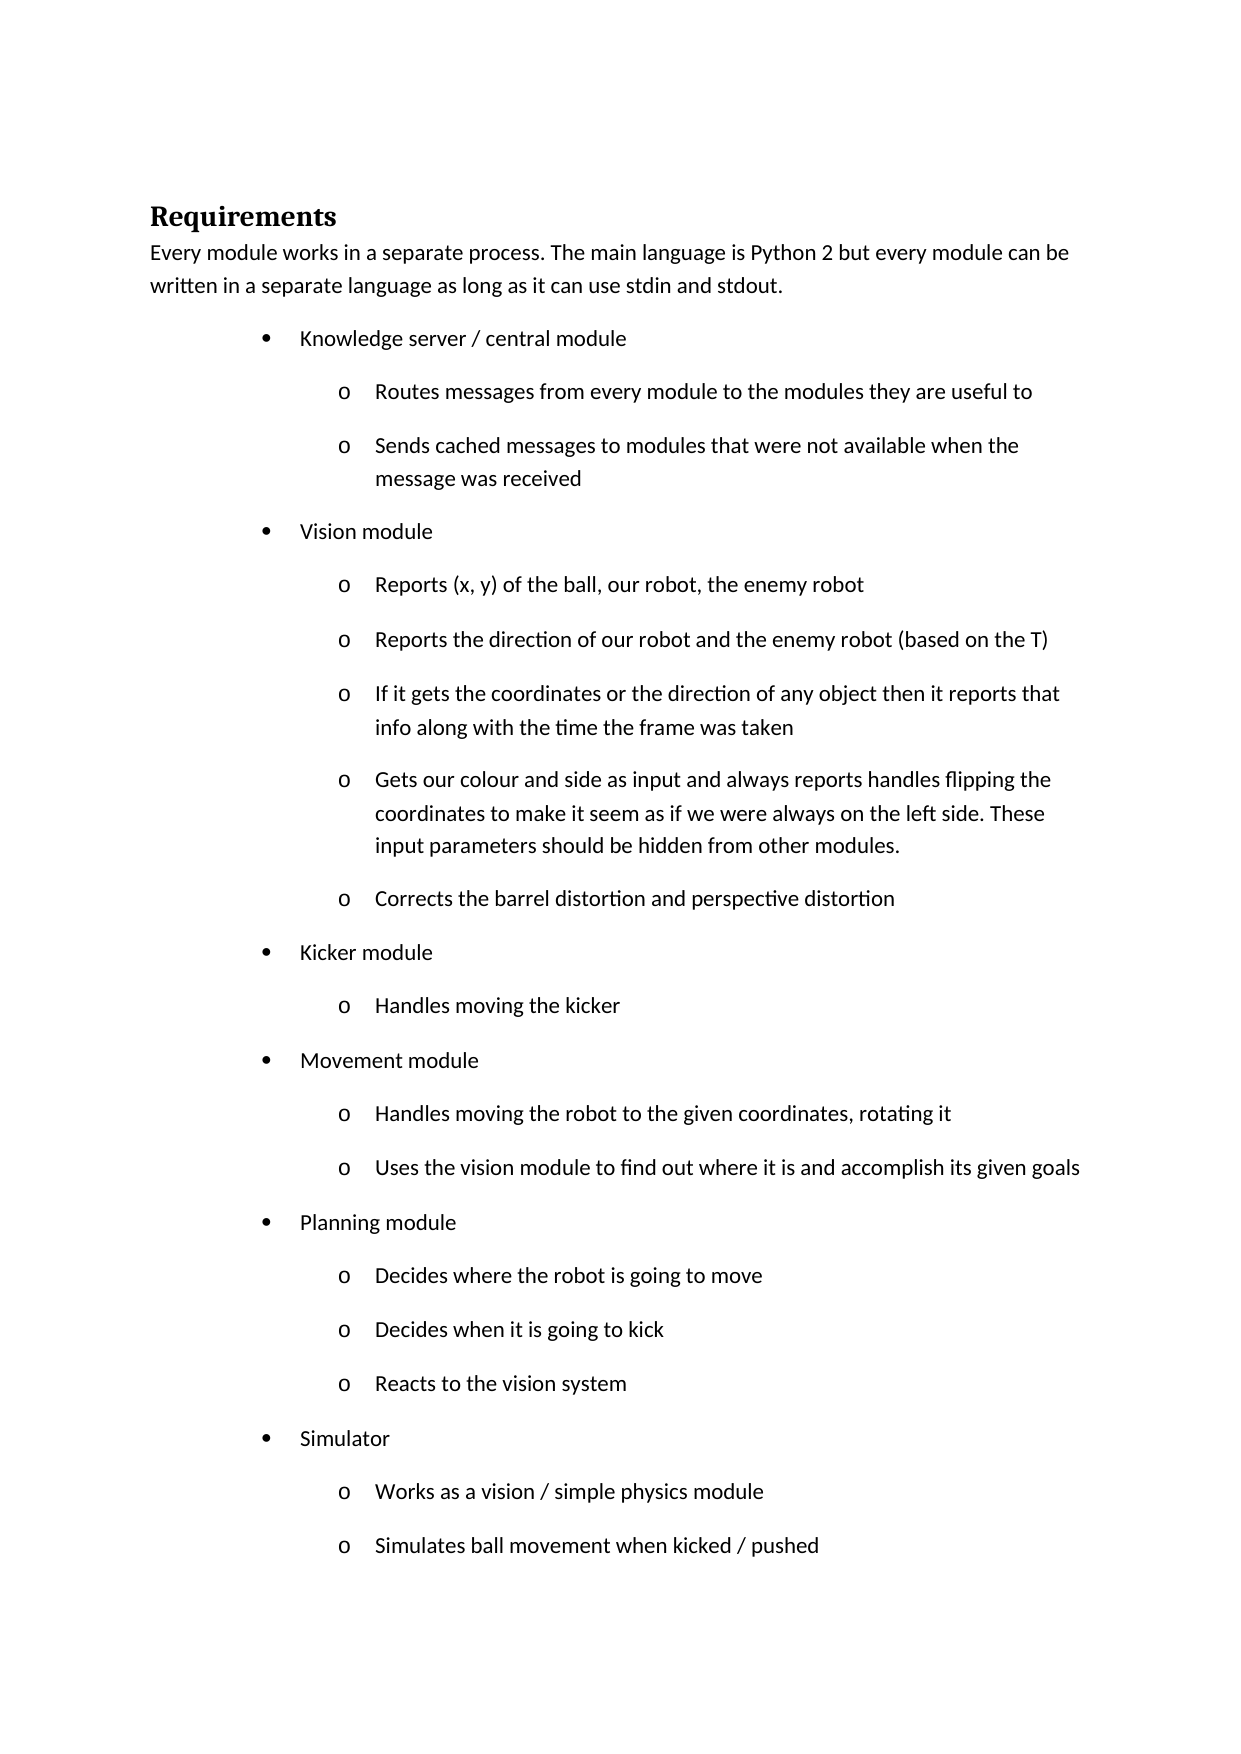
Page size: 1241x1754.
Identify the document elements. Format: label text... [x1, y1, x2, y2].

list Reports (x, y) of the ball, our robot, the enemy robot [337, 571, 1090, 600]
list Kicker module [262, 938, 1090, 967]
list Routes messages from every module to the modules they are useful to [337, 377, 1090, 406]
list Simulator [262, 1424, 1090, 1452]
list Decides where the robot is going to move [337, 1261, 1090, 1290]
list Knowledge server / central module [262, 324, 1090, 352]
list Gets our colour and side as input and always reports handles flipping the coordinates to make it seem as if we were always on the left side. These input parameters should be hidden from other modules. [337, 766, 1090, 859]
list Handles moving the robot to the given coordinates, rotating it [337, 1099, 1090, 1128]
list Movement module [262, 1046, 1090, 1074]
list Works as a vision / simple physics module [337, 1477, 1090, 1506]
subtitle Requirements [150, 200, 1090, 233]
list Handles moving the kicker [337, 992, 1090, 1021]
list Uses the vision module to find out where it is and accomplish its given goals [337, 1153, 1090, 1182]
list Planning module [262, 1208, 1090, 1236]
text Every module works in a separate process. The main language is Python 2 but every module can be written in a separate language as long as it can use stdin and stdout. [150, 238, 1090, 299]
list Reports the direction of our robot and the enemy robot (based on the T) [337, 625, 1090, 654]
list Decides when it is going to kick [337, 1315, 1090, 1344]
list Reacts to the vision system [337, 1369, 1090, 1399]
list If it gets the coordinates or the direction of any object then it reports that info along with the time the frame was taken [337, 679, 1090, 741]
list Simulates ball movement when kicked / pushed [337, 1531, 1090, 1560]
list Corrects the barrel distortion and perspective distortion [337, 884, 1090, 913]
list Sends cached messages to modules that were not available when the message was received [337, 431, 1090, 492]
list Vision module [262, 517, 1090, 546]
